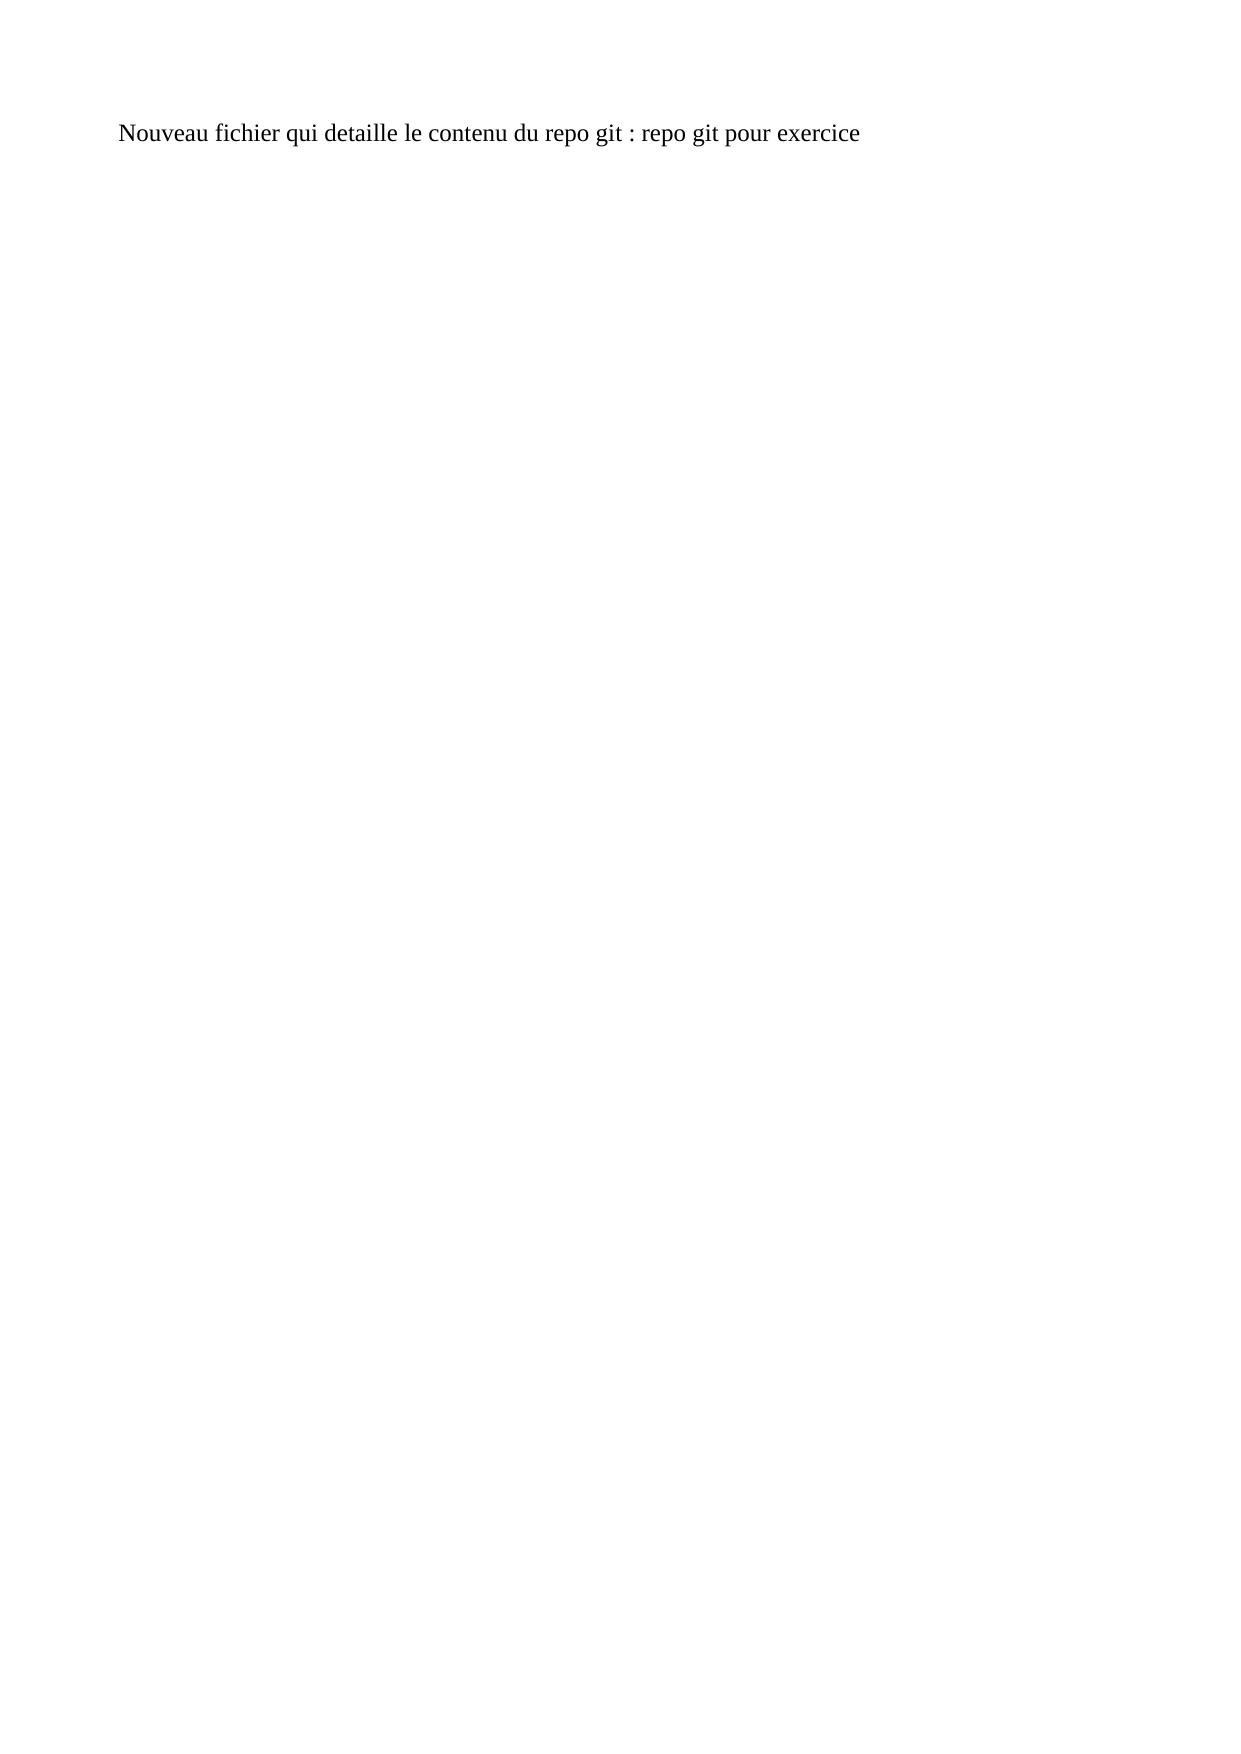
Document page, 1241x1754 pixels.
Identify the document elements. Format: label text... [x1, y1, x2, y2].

text Nouveau fichier qui detaille le contenu du repo git : repo git pour exercice [118, 118, 1122, 147]
